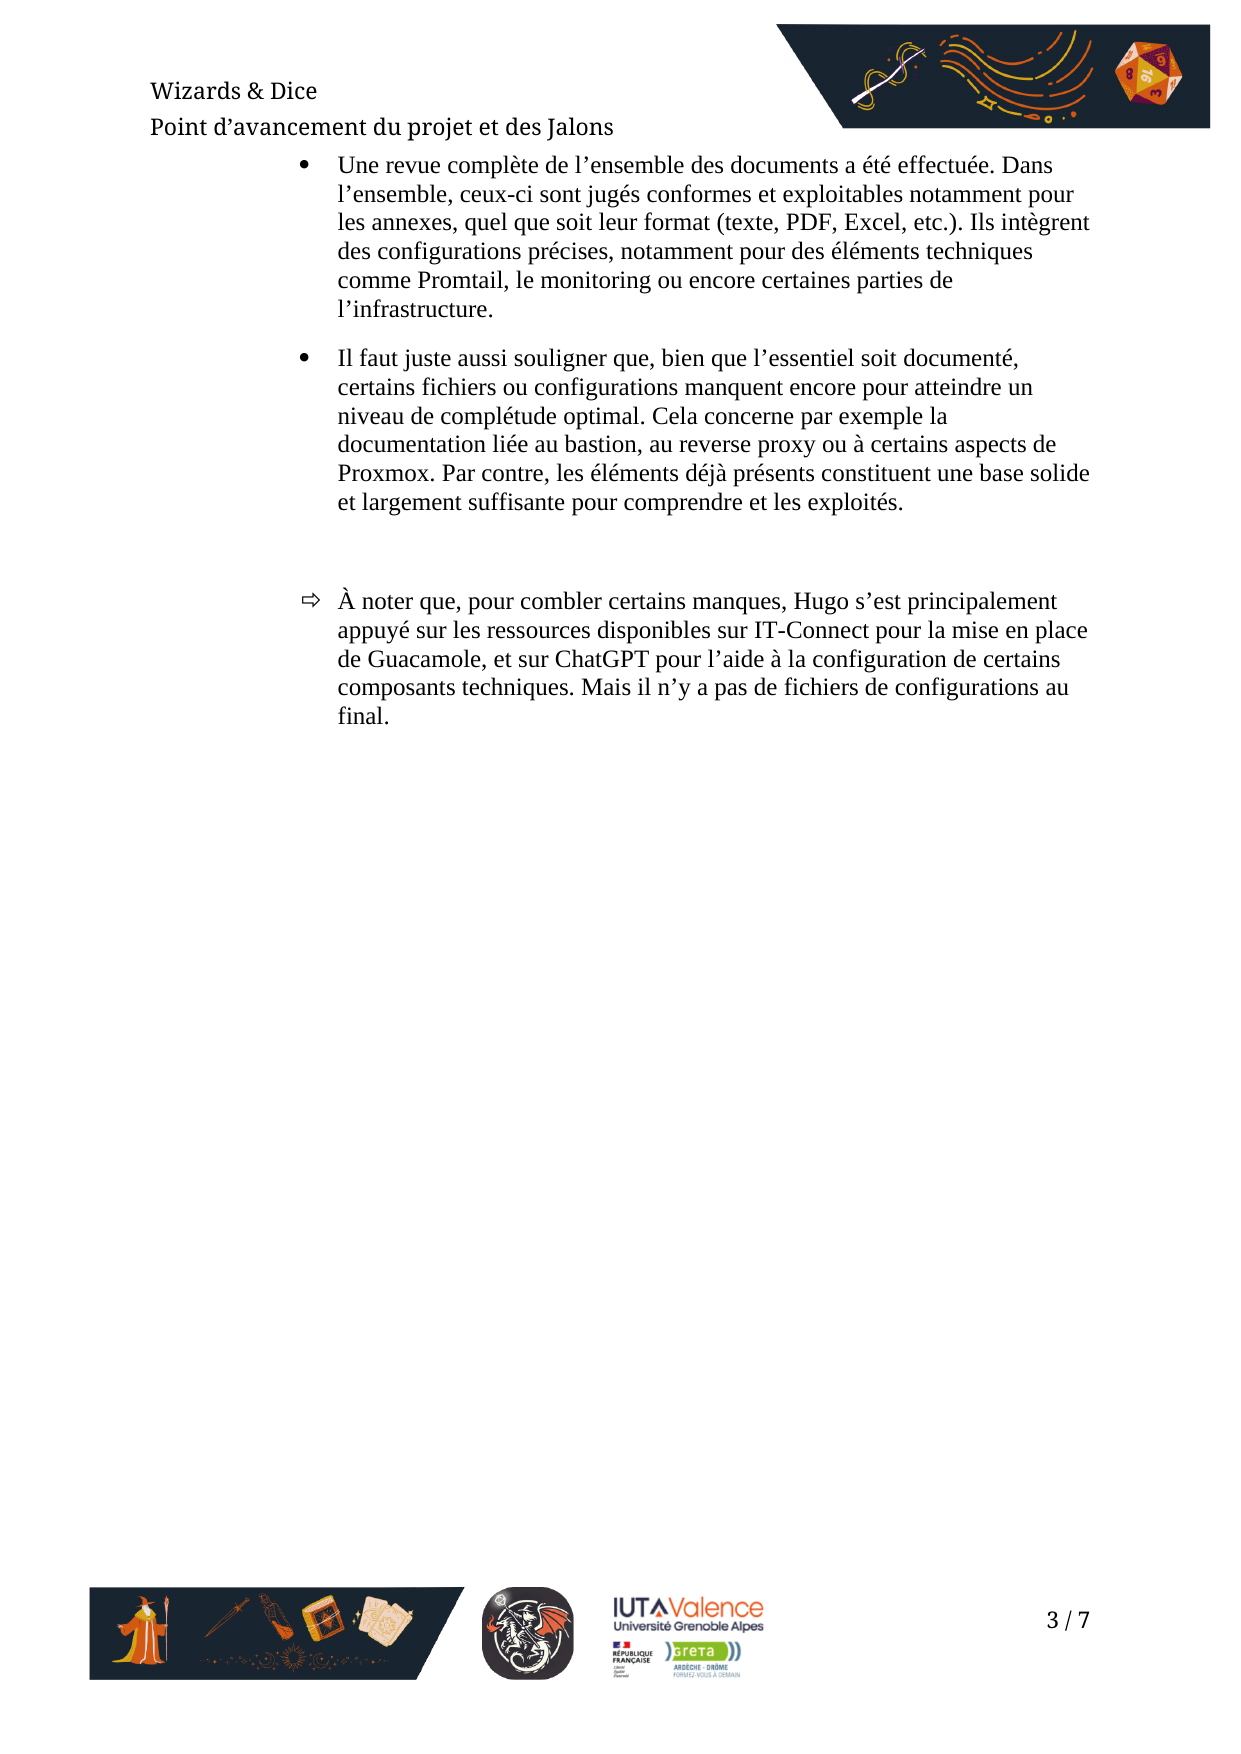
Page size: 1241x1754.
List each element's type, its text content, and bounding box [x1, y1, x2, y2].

list À noter que, pour combler certains manques, Hugo s’est principalement appuyé sur les ressources disponibles sur IT-Connect pour la mise en place de Guacamole, et sur ChatGPT pour l’aide à la configuration de certains composants techniques. Mais il n’y a pas de fichiers de configurations au final. [300, 586, 1090, 730]
list Une revue complète de l’ensemble des documents a été effectuée. Dans l’ensemble, ceux-ci sont jugés conformes et exploitables notamment pour les annexes, quel que soit leur format (texte, PDF, Excel, etc.). Ils intègrent des configurations précises, notamment pour des éléments techniques comme Promtail, le monitoring ou encore certaines parties de l’infrastructure. [300, 150, 1090, 322]
list Il faut juste aussi souligner que, bien que l’essentiel soit documenté, certains fichiers ou configurations manquent encore pour atteindre un niveau de complétude optimal. Cela concerne par exemple la documentation liée au bastion, au reverse proxy ou à certains aspects de Proxmox. Par contre, les éléments déjà présents constituent une base solide et largement suffisante pour comprendre et les exploités. [300, 343, 1090, 516]
